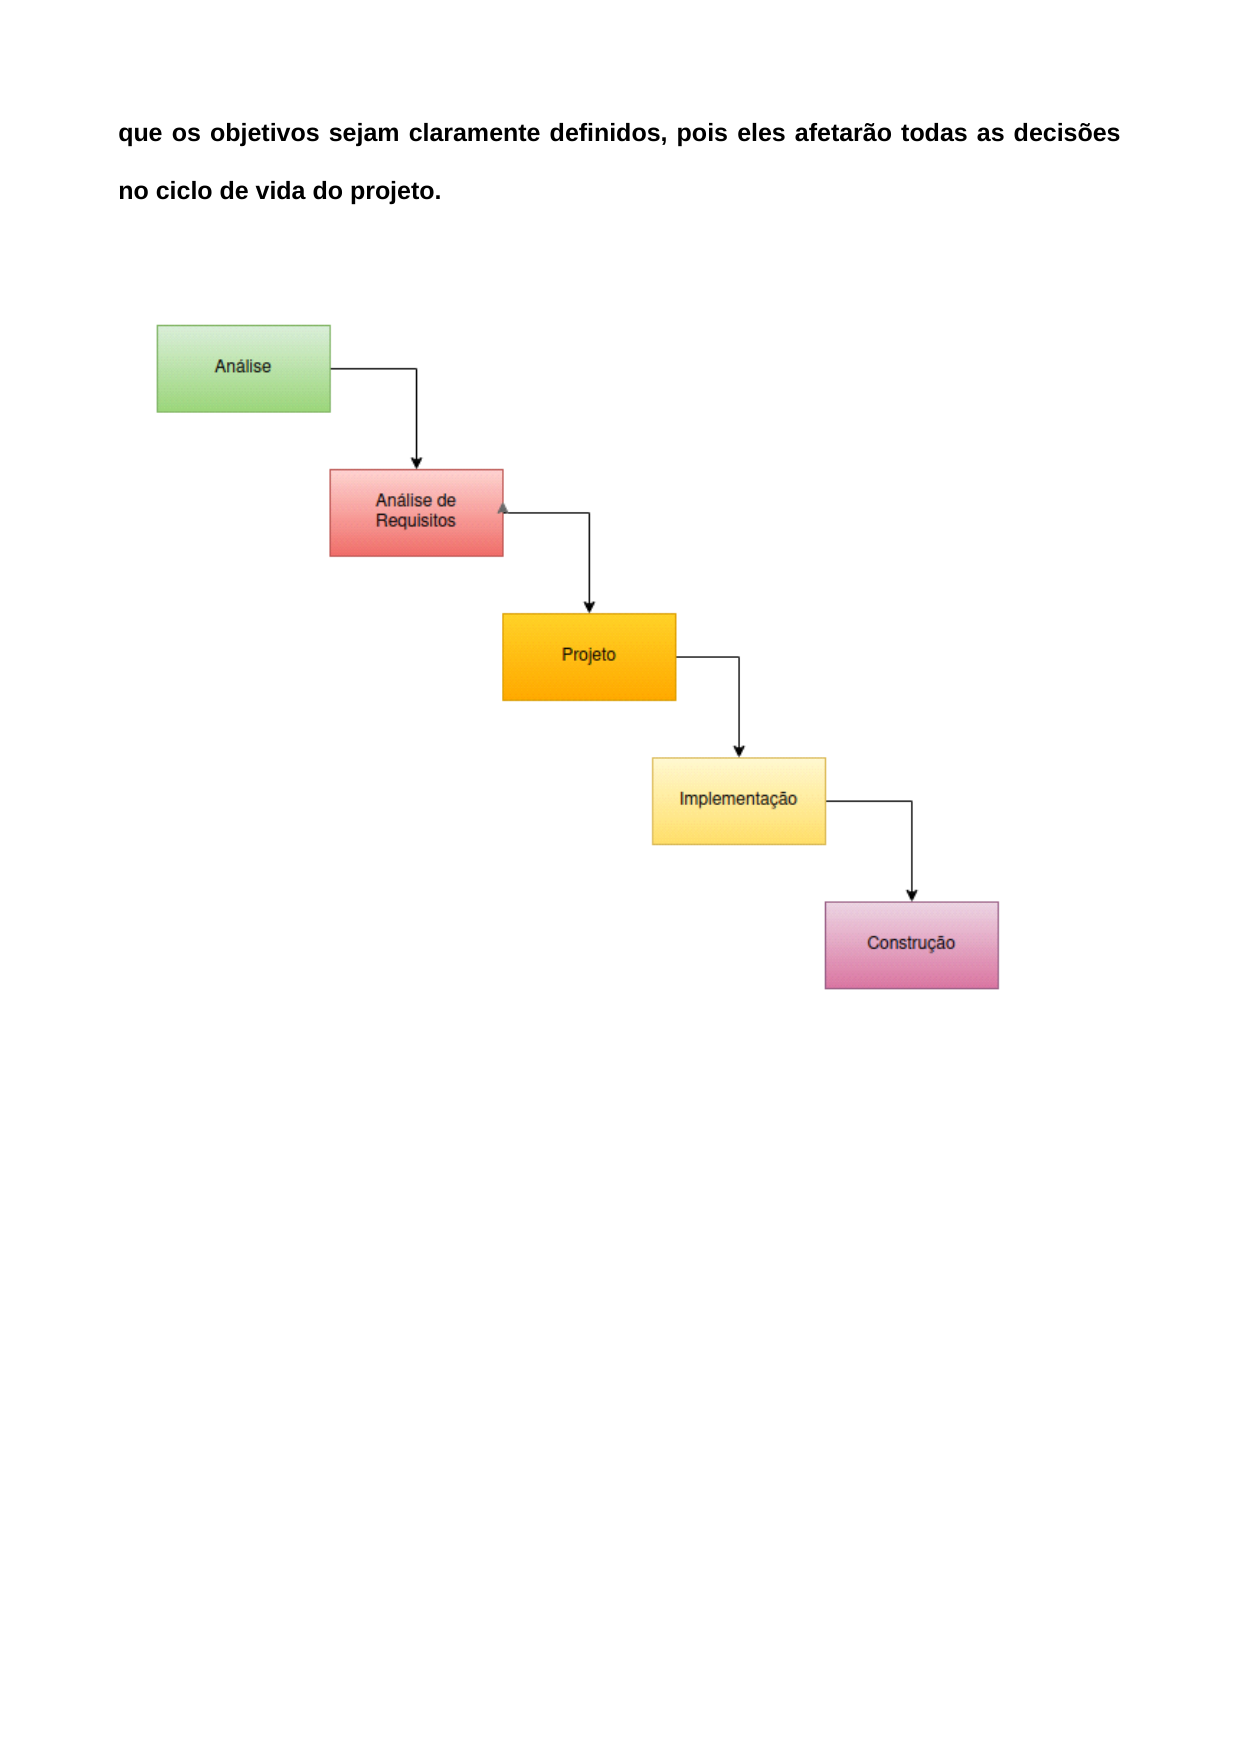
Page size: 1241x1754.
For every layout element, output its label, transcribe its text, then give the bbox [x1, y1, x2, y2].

text que os objetivos sejam claramente definidos, pois eles afetarão todas as decisões no ciclo de vida do projeto. [118, 118, 1122, 204]
